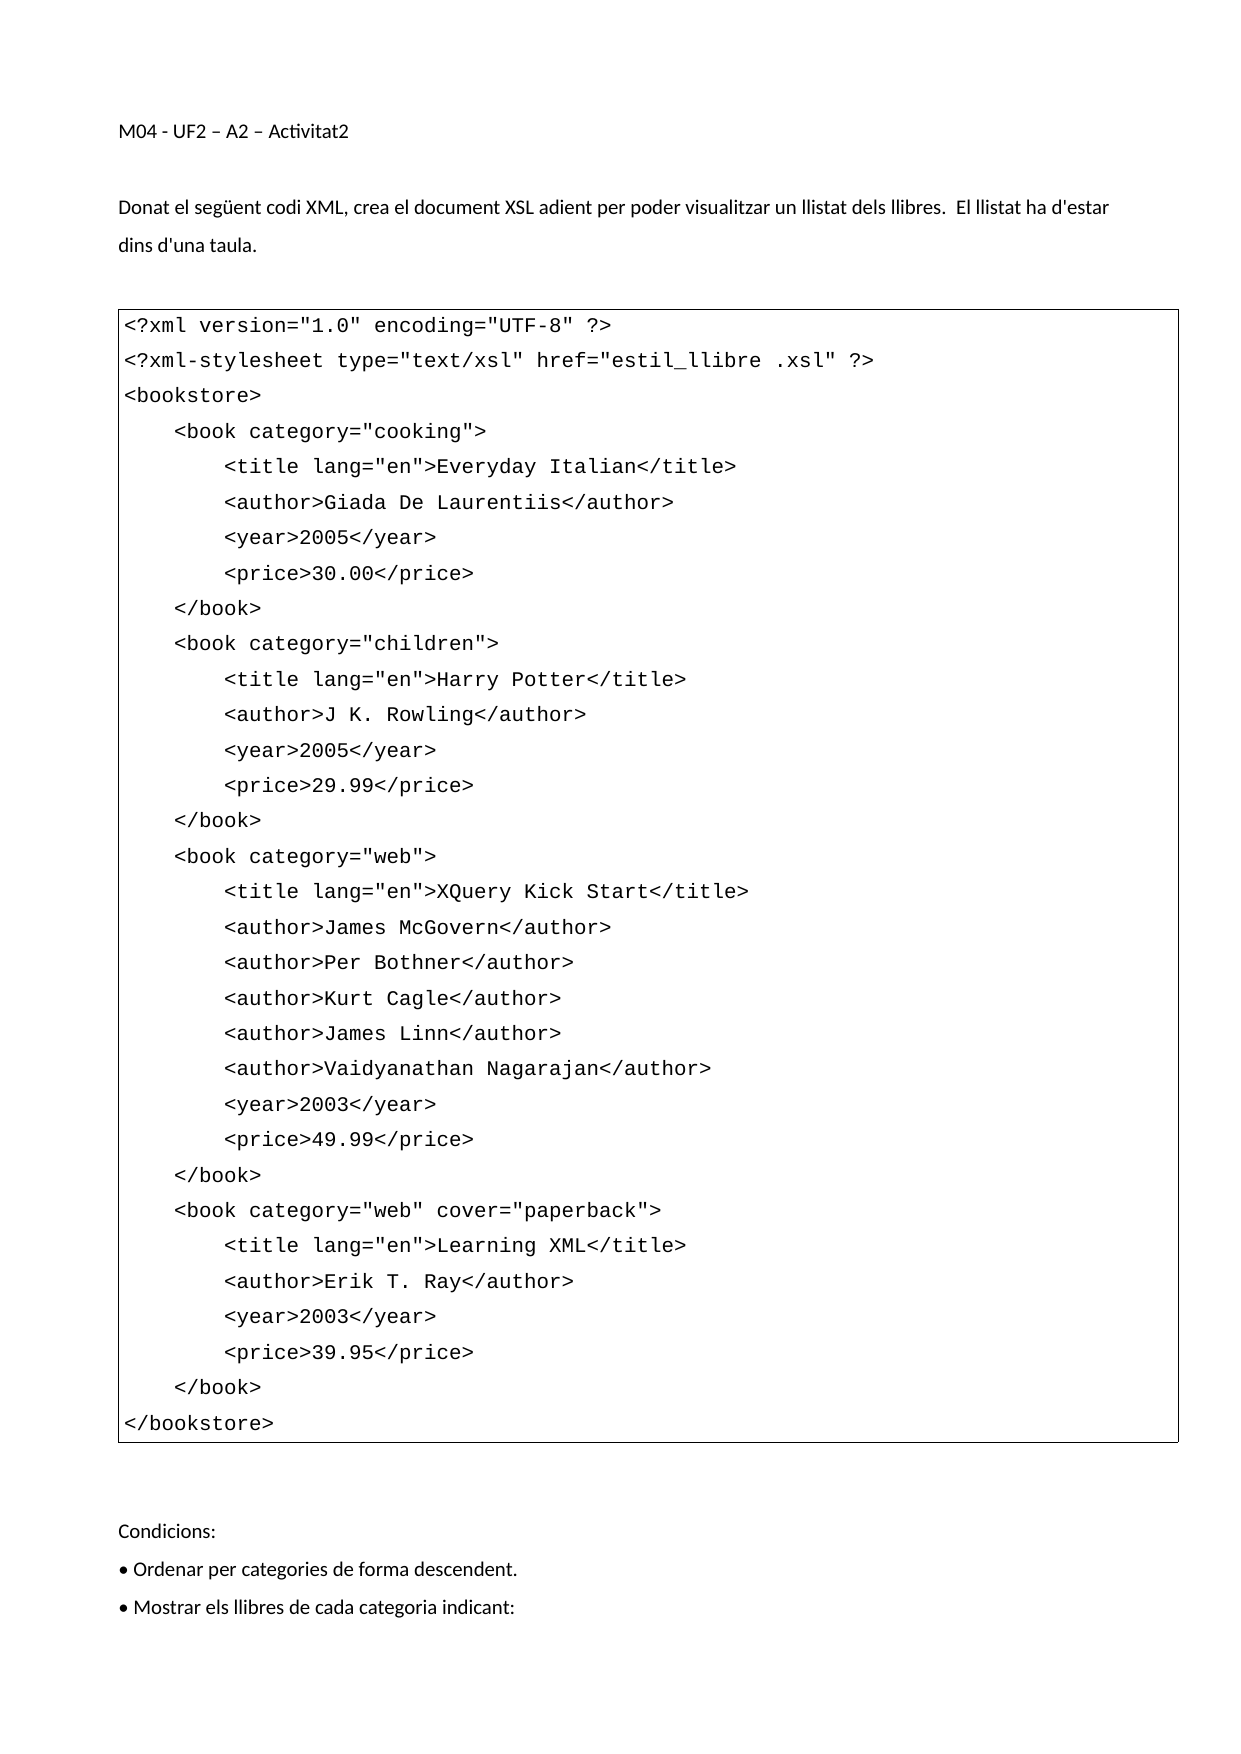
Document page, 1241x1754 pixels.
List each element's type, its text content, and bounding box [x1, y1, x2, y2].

text • Mostrar els llibres de cada categoria indicant: [118, 1594, 1122, 1620]
text M04 - UF2 – A2 – Activitat2 [118, 118, 1122, 143]
table_header <?xml version="1.0" encoding="UTF-8" ?> <?xml-stylesheet type="text/xsl" href="estil_llibre .xsl" ?> <bookstore> <book category="cooking"> <title lang="en">Everyday Italian</title> <author>Giada De Laurentiis</author> <year>2005</year> <price>30.00</price> </book> <book category="children"> <title lang="en">Harry Potter</title> <author>J K. Rowling</author> <year>2005</year> <price>29.99</price> </book> <book category="web"> <title lang="en">XQuery Kick Start</title> <author>James McGovern</author> <author>Per Bothner</author> <author>Kurt Cagle</author> <author>James Linn</author> <author>Vaidyanathan Nagarajan</author> <year>2003</year> <price>49.99</price> </book> <book category="web" cover="paperback"> <title lang="en">Learning XML</title> <author>Erik T. Ray</author> <year>2003</year> <price>39.95</price> </book> </bookstore> [119, 310, 1178, 1442]
text • Ordenar per categories de forma descendent. [118, 1556, 1122, 1582]
text Donat el següent codi XML, crea el document XSL adient per poder visualitzar un llistat dels llibres. El llistat ha d'estar dins d'una taula. [118, 194, 1122, 258]
text Condicions: [118, 1518, 1122, 1544]
